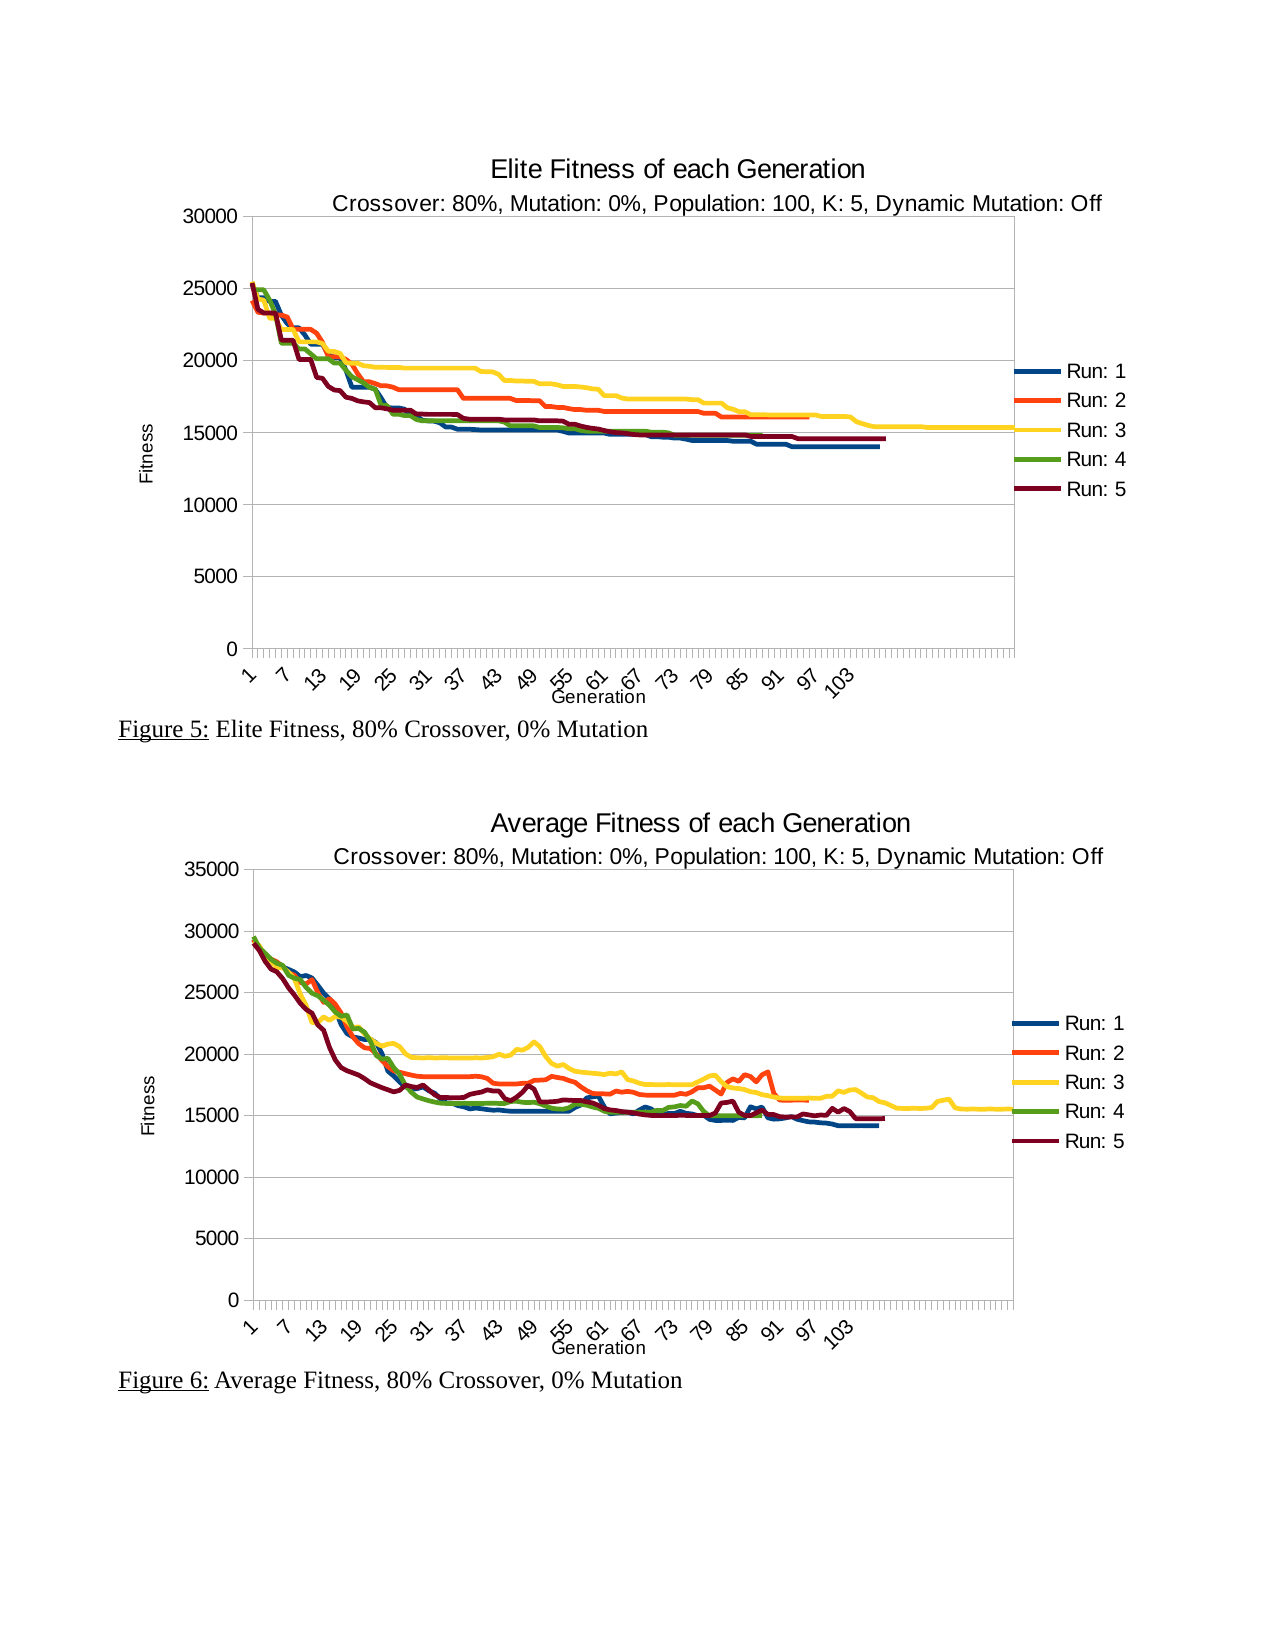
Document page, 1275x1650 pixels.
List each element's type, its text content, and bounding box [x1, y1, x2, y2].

text Figure 5: Elite Fitness, 80% Crossover, 0% Mutation [118, 147, 1157, 742]
text Figure 6: Average Fitness, 80% Crossover, 0% Mutation [118, 800, 1157, 1393]
